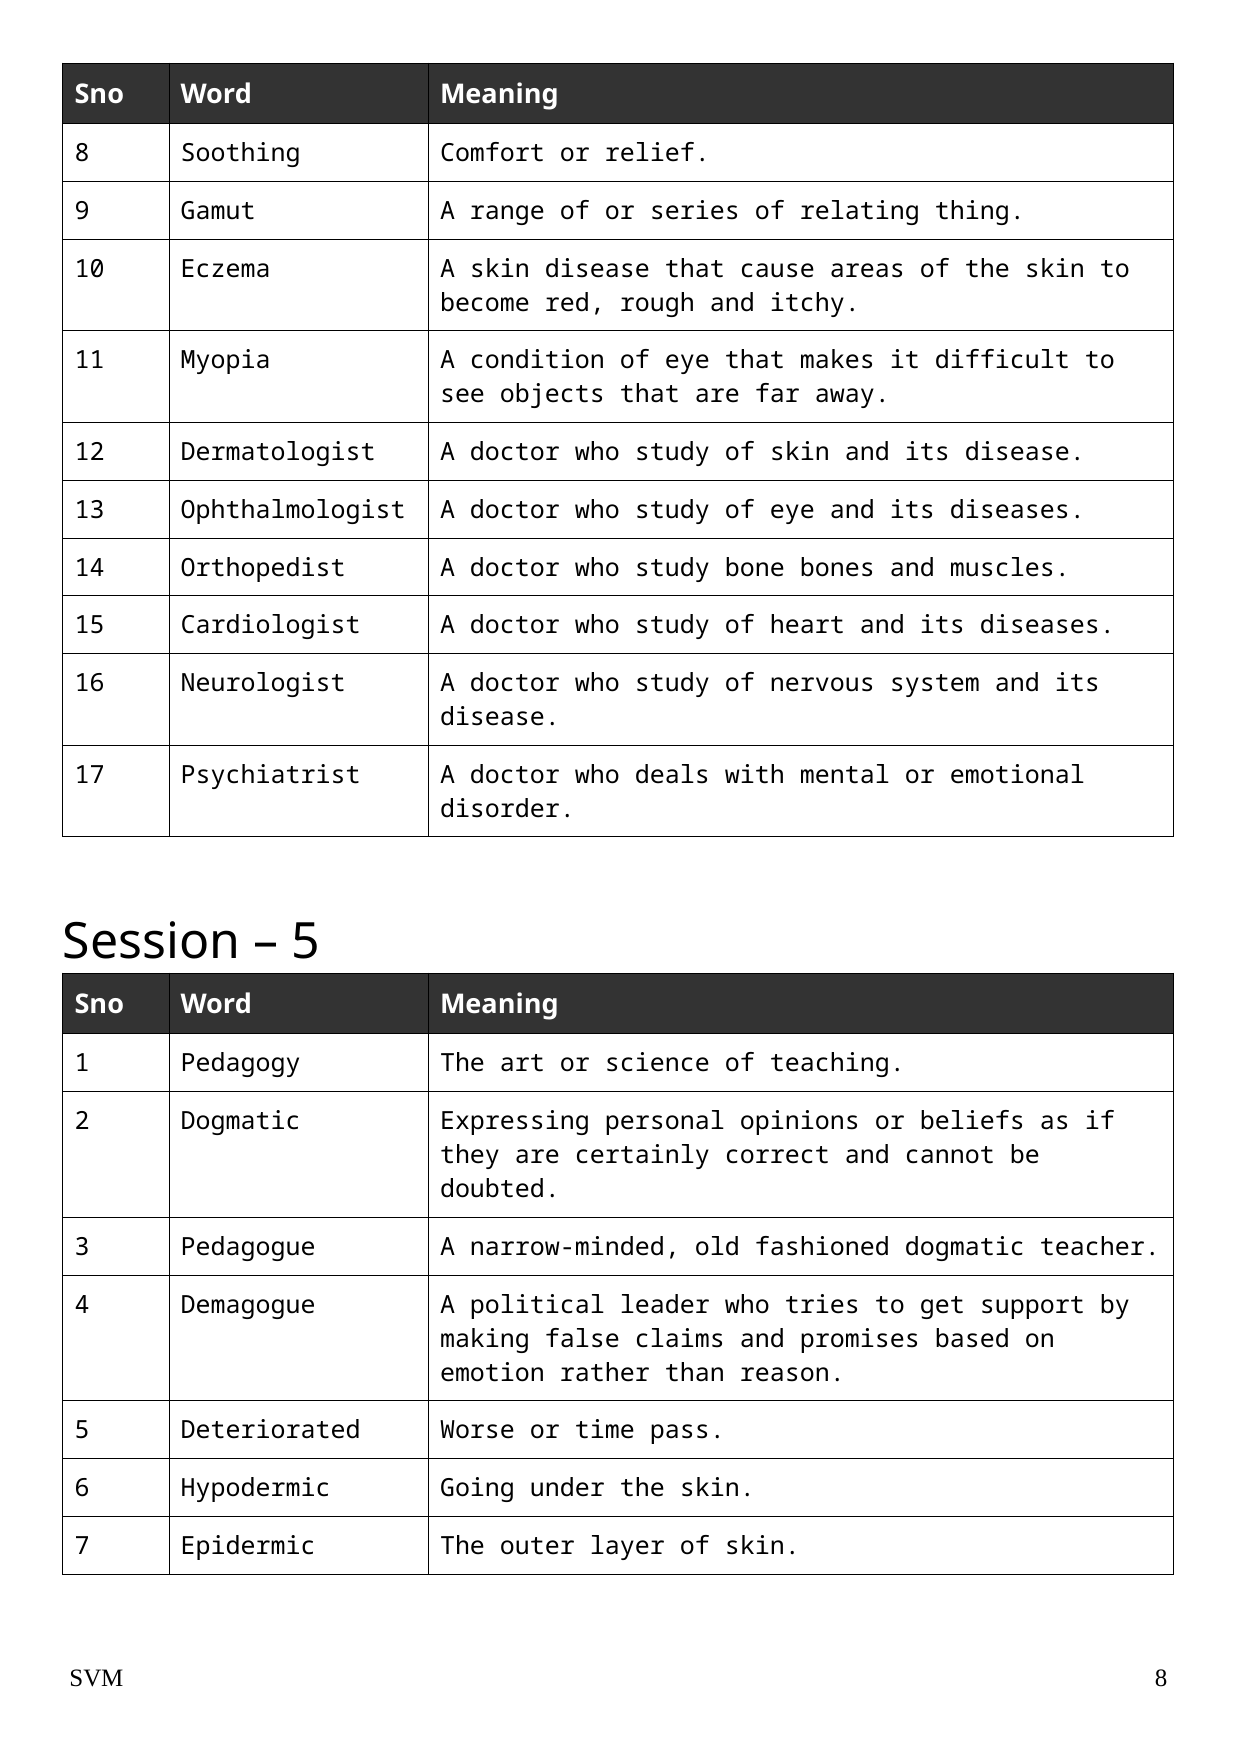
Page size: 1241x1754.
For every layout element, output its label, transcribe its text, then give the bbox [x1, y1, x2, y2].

table_cell Epidermic [170, 1517, 428, 1573]
table_cell A skin disease that cause areas of the skin to become red, rough and itchy. [429, 240, 1173, 330]
table_cell A range of or series of relating thing. [429, 182, 1173, 238]
table_header Word [170, 64, 428, 123]
table_cell A narrow-minded, old fashioned dogmatic teacher. [429, 1218, 1173, 1274]
table_cell 4 [63, 1276, 169, 1400]
table_cell 2 [63, 1092, 169, 1217]
table_cell 17 [63, 746, 169, 836]
table_cell Psychiatrist [170, 746, 428, 836]
table_cell Dermatologist [170, 423, 428, 480]
table_cell 11 [63, 331, 169, 422]
table_cell The art or science of teaching. [429, 1034, 1173, 1091]
table_cell 3 [63, 1218, 169, 1274]
table_cell 5 [63, 1401, 169, 1458]
table_cell Comfort or relief. [429, 124, 1173, 181]
table_cell 15 [63, 596, 169, 653]
table_cell Gamut [170, 182, 428, 238]
table_cell The outer layer of skin. [429, 1517, 1173, 1573]
table_cell Eczema [170, 240, 428, 330]
table_cell Soothing [170, 124, 428, 181]
table_cell Pedagogue [170, 1218, 428, 1274]
table_cell Orthopedist [170, 539, 428, 595]
table_cell Cardiologist [170, 596, 428, 653]
text Session – 5 [62, 904, 1173, 973]
table_cell A doctor who deals with mental or emotional disorder. [429, 746, 1173, 836]
table_cell A doctor who study of eye and its diseases. [429, 481, 1173, 537]
table_cell 10 [63, 240, 169, 330]
table_cell 8 [63, 124, 169, 181]
table_cell Demagogue [170, 1276, 428, 1400]
table_cell 12 [63, 423, 169, 480]
table_header Sno [63, 974, 169, 1033]
table_cell Myopia [170, 331, 428, 422]
table_header Meaning [429, 64, 1173, 123]
table_cell 9 [63, 182, 169, 238]
table_cell Going under the skin. [429, 1459, 1173, 1516]
table_cell Hypodermic [170, 1459, 428, 1516]
table_header Sno [63, 64, 169, 123]
table_cell Dogmatic [170, 1092, 428, 1217]
table_cell Ophthalmologist [170, 481, 428, 537]
table_cell Neurologist [170, 654, 428, 744]
table_cell Pedagogy [170, 1034, 428, 1091]
table_cell A doctor who study bone bones and muscles. [429, 539, 1173, 595]
table_cell Expressing personal opinions or beliefs as if they are certainly correct and cannot be doubted. [429, 1092, 1173, 1217]
table_cell Deteriorated [170, 1401, 428, 1458]
table_cell A doctor who study of nervous system and its disease. [429, 654, 1173, 744]
table_header Word [170, 974, 428, 1033]
table_cell 13 [63, 481, 169, 537]
table_cell 16 [63, 654, 169, 744]
table_cell 14 [63, 539, 169, 595]
table_cell A condition of eye that makes it difficult to see objects that are far away. [429, 331, 1173, 422]
table_cell A doctor who study of skin and its disease. [429, 423, 1173, 480]
table_cell A doctor who study of heart and its diseases. [429, 596, 1173, 653]
table_header Meaning [429, 974, 1173, 1033]
table_cell 7 [63, 1517, 169, 1573]
table_cell Worse or time pass. [429, 1401, 1173, 1458]
table_cell 6 [63, 1459, 169, 1516]
table_cell A political leader who tries to get support by making false claims and promises based on emotion rather than reason. [429, 1276, 1173, 1400]
table_cell 1 [63, 1034, 169, 1091]
